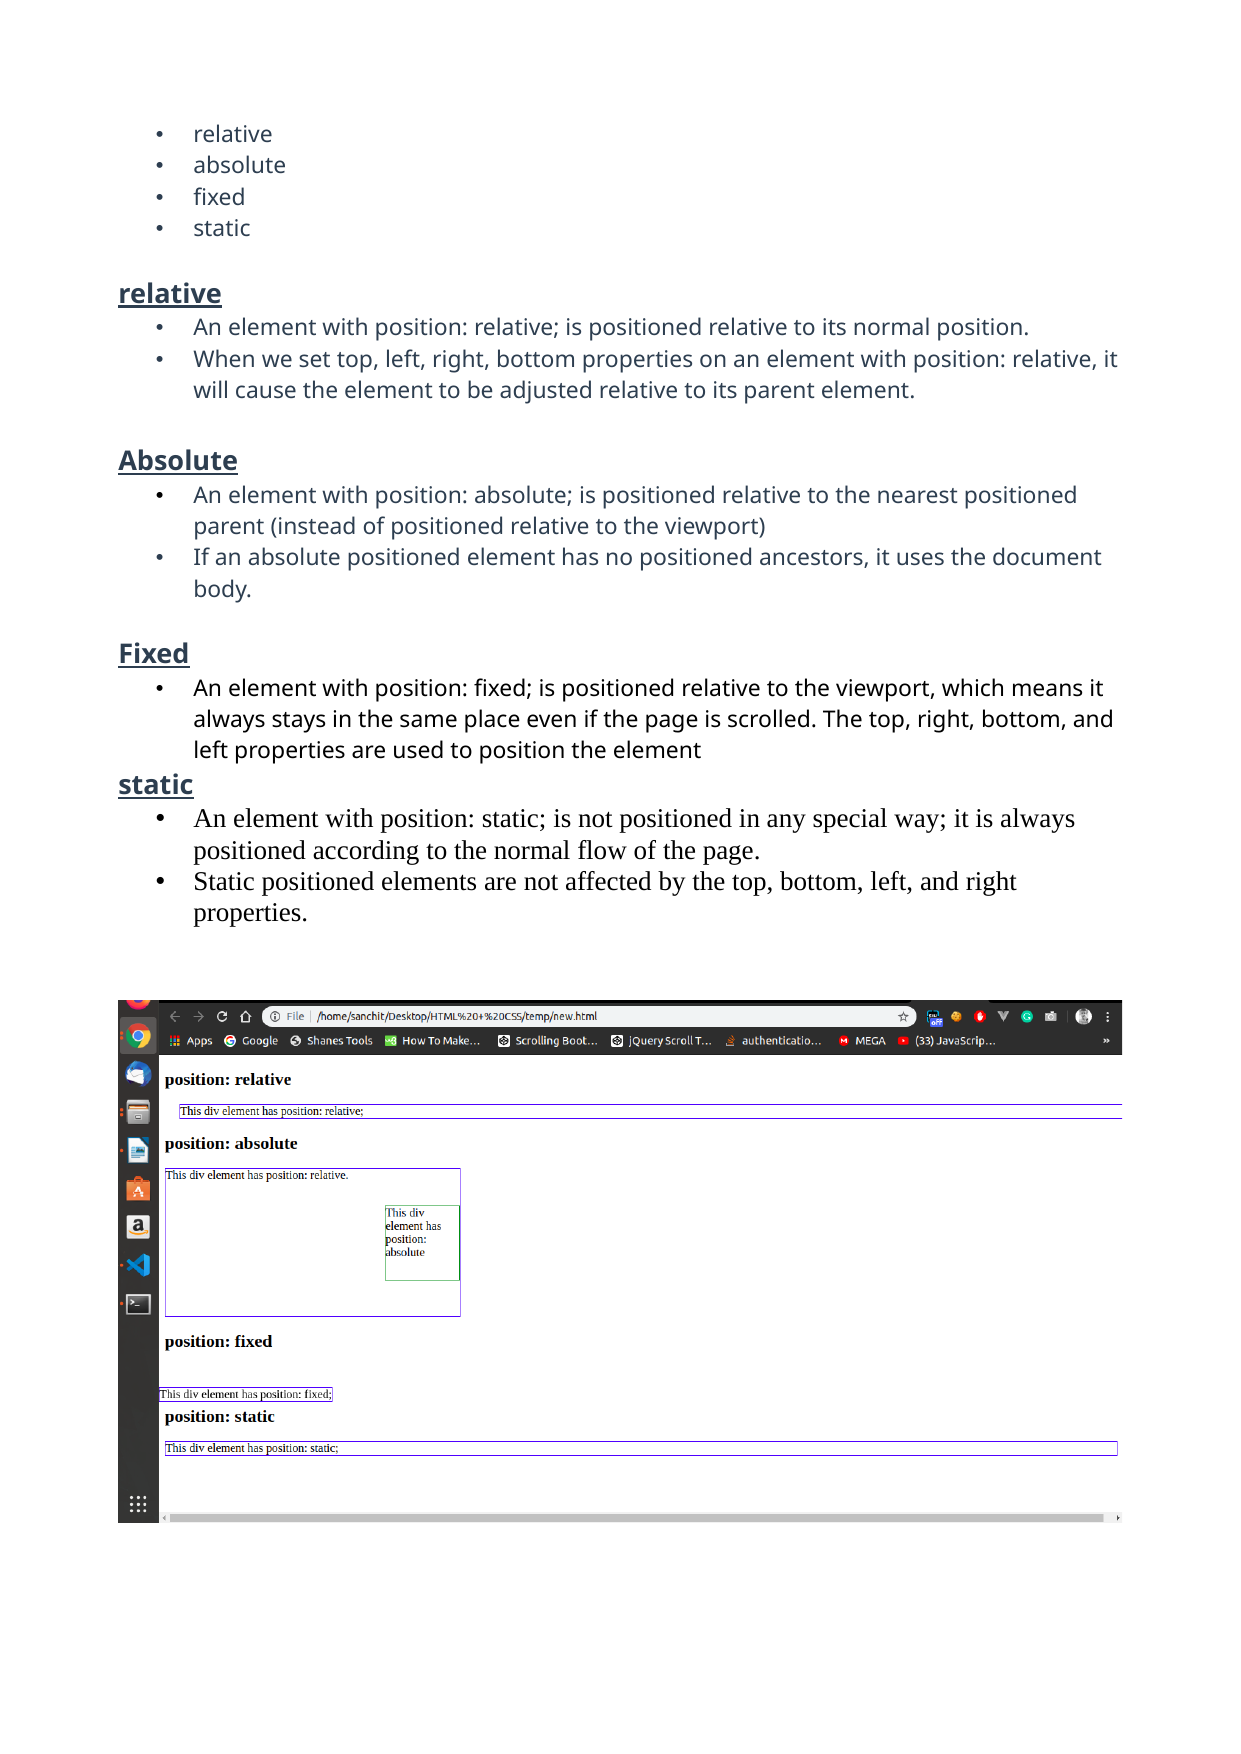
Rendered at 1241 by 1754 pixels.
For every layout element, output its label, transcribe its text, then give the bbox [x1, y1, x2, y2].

list When we set top, left, right, bottom properties on an element with position: relative, it will cause the element to be adjusted relative to its parent element. [156, 342, 1122, 405]
list fixed [156, 181, 1122, 212]
list Static positioned elements are not affected by the top, bottom, left, and right properties. [156, 865, 1122, 927]
list An element with position: static; is not positioned in any special way; it is always positioned according to the normal flow of the page. [156, 802, 1122, 865]
list An element with position: fixed; is positioned relative to the viewport, which means it always stays in the same place even if the page is scrolled. The top, right, bottom, and left properties are used to position the element [156, 672, 1122, 766]
list absolute [156, 149, 1122, 181]
text static [118, 766, 1122, 802]
list If an absolute positioned element has no positioned ancestors, it uses the document body. [156, 541, 1122, 604]
text relative [118, 274, 1122, 311]
picture [118, 1000, 1123, 1523]
list An element with position: absolute; is positioned relative to the nearest positioned parent (instead of positioned relative to the viewport) [156, 479, 1122, 541]
list relative [156, 118, 1122, 149]
text Fixed [118, 635, 1122, 672]
text Absolute [118, 442, 1122, 479]
list An element with position: relative; is positioned relative to its normal position. [156, 311, 1122, 342]
list static [156, 212, 1122, 243]
